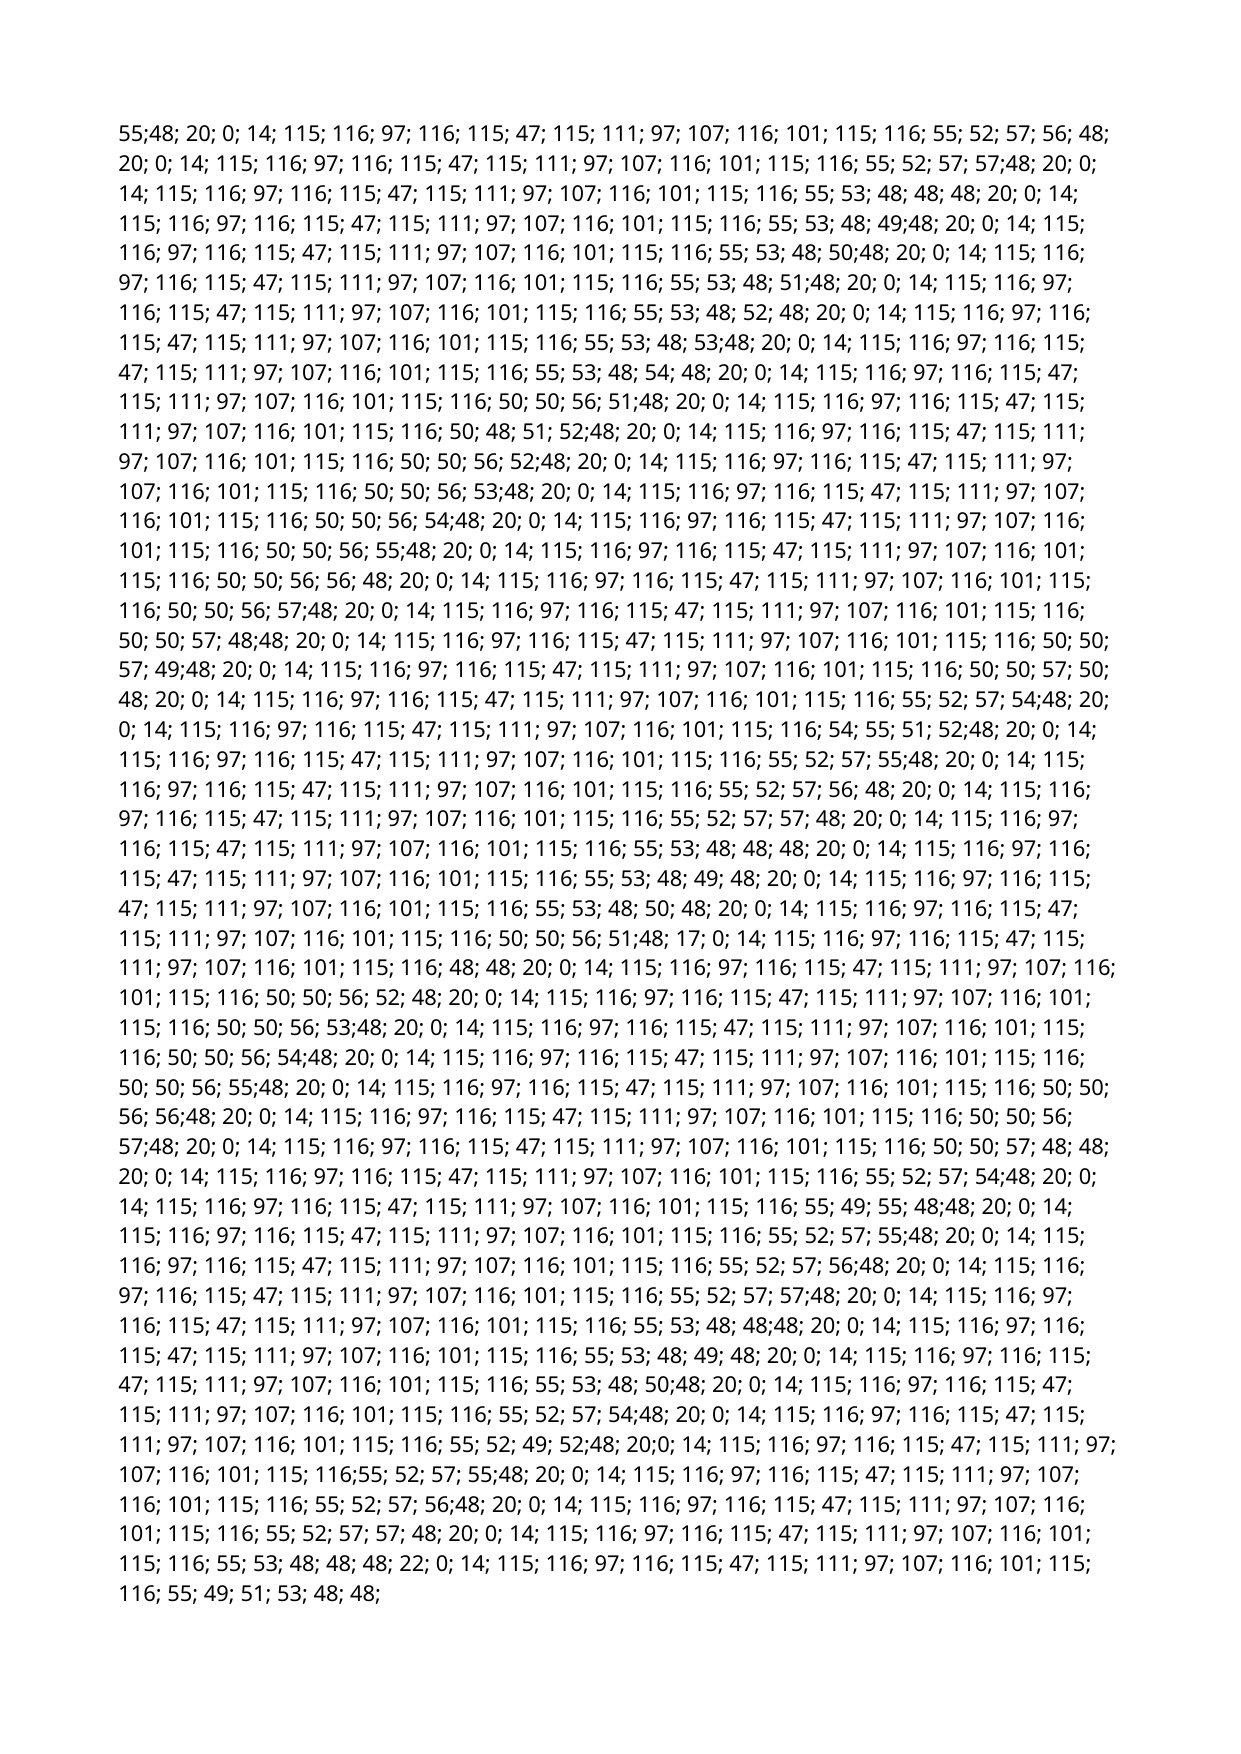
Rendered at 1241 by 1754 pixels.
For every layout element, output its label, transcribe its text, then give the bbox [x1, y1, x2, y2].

text 55;48; 20; 0; 14; 115; 116; 97; 116; 115; 47; 115; 111; 97; 107; 116; 101; 115; 116; 55; 52; 57; 56; 48; 20; 0; 14; 115; 116; 97; 116; 115; 47; 115; 111; 97; 107; 116; 101; 115; 116; 55; 52; 57; 57;48; 20; 0; 14; 115; 116; 97; 116; 115; 47; 115; 111; 97; 107; 116; 101; 115; 116; 55; 53; 48; 48; 48; 20; 0; 14; 115; 116; 97; 116; 115; 47; 115; 111; 97; 107; 116; 101; 115; 116; 55; 53; 48; 49;48; 20; 0; 14; 115; 116; 97; 116; 115; 47; 115; 111; 97; 107; 116; 101; 115; 116; 55; 53; 48; 50;48; 20; 0; 14; 115; 116; 97; 116; 115; 47; 115; 111; 97; 107; 116; 101; 115; 116; 55; 53; 48; 51;48; 20; 0; 14; 115; 116; 97; 116; 115; 47; 115; 111; 97; 107; 116; 101; 115; 116; 55; 53; 48; 52; 48; 20; 0; 14; 115; 116; 97; 116; 115; 47; 115; 111; 97; 107; 116; 101; 115; 116; 55; 53; 48; 53;48; 20; 0; 14; 115; 116; 97; 116; 115; 47; 115; 111; 97; 107; 116; 101; 115; 116; 55; 53; 48; 54; 48; 20; 0; 14; 115; 116; 97; 116; 115; 47; 115; 111; 97; 107; 116; 101; 115; 116; 50; 50; 56; 51;48; 20; 0; 14; 115; 116; 97; 116; 115; 47; 115; 111; 97; 107; 116; 101; 115; 116; 50; 48; 51; 52;48; 20; 0; 14; 115; 116; 97; 116; 115; 47; 115; 111; 97; 107; 116; 101; 115; 116; 50; 50; 56; 52;48; 20; 0; 14; 115; 116; 97; 116; 115; 47; 115; 111; 97; 107; 116; 101; 115; 116; 50; 50; 56; 53;48; 20; 0; 14; 115; 116; 97; 116; 115; 47; 115; 111; 97; 107; 116; 101; 115; 116; 50; 50; 56; 54;48; 20; 0; 14; 115; 116; 97; 116; 115; 47; 115; 111; 97; 107; 116; 101; 115; 116; 50; 50; 56; 55;48; 20; 0; 14; 115; 116; 97; 116; 115; 47; 115; 111; 97; 107; 116; 101; 115; 116; 50; 50; 56; 56; 48; 20; 0; 14; 115; 116; 97; 116; 115; 47; 115; 111; 97; 107; 116; 101; 115; 116; 50; 50; 56; 57;48; 20; 0; 14; 115; 116; 97; 116; 115; 47; 115; 111; 97; 107; 116; 101; 115; 116; 50; 50; 57; 48;48; 20; 0; 14; 115; 116; 97; 116; 115; 47; 115; 111; 97; 107; 116; 101; 115; 116; 50; 50; 57; 49;48; 20; 0; 14; 115; 116; 97; 116; 115; 47; 115; 111; 97; 107; 116; 101; 115; 116; 50; 50; 57; 50; 48; 20; 0; 14; 115; 116; 97; 116; 115; 47; 115; 111; 97; 107; 116; 101; 115; 116; 55; 52; 57; 54;48; 20; 0; 14; 115; 116; 97; 116; 115; 47; 115; 111; 97; 107; 116; 101; 115; 116; 54; 55; 51; 52;48; 20; 0; 14; 115; 116; 97; 116; 115; 47; 115; 111; 97; 107; 116; 101; 115; 116; 55; 52; 57; 55;48; 20; 0; 14; 115; 116; 97; 116; 115; 47; 115; 111; 97; 107; 116; 101; 115; 116; 55; 52; 57; 56; 48; 20; 0; 14; 115; 116; 97; 116; 115; 47; 115; 111; 97; 107; 116; 101; 115; 116; 55; 52; 57; 57; 48; 20; 0; 14; 115; 116; 97; 116; 115; 47; 115; 111; 97; 107; 116; 101; 115; 116; 55; 53; 48; 48; 48; 20; 0; 14; 115; 116; 97; 116; 115; 47; 115; 111; 97; 107; 116; 101; 115; 116; 55; 53; 48; 49; 48; 20; 0; 14; 115; 116; 97; 116; 115; 47; 115; 111; 97; 107; 116; 101; 115; 116; 55; 53; 48; 50; 48; 20; 0; 14; 115; 116; 97; 116; 115; 47; 115; 111; 97; 107; 116; 101; 115; 116; 50; 50; 56; 51;48; 17; 0; 14; 115; 116; 97; 116; 115; 47; 115; 111; 97; 107; 116; 101; 115; 116; 48; 48; 20; 0; 14; 115; 116; 97; 116; 115; 47; 115; 111; 97; 107; 116; 101; 115; 116; 50; 50; 56; 52; 48; 20; 0; 14; 115; 116; 97; 116; 115; 47; 115; 111; 97; 107; 116; 101; 115; 116; 50; 50; 56; 53;48; 20; 0; 14; 115; 116; 97; 116; 115; 47; 115; 111; 97; 107; 116; 101; 115; 116; 50; 50; 56; 54;48; 20; 0; 14; 115; 116; 97; 116; 115; 47; 115; 111; 97; 107; 116; 101; 115; 116; 50; 50; 56; 55;48; 20; 0; 14; 115; 116; 97; 116; 115; 47; 115; 111; 97; 107; 116; 101; 115; 116; 50; 50; 56; 56;48; 20; 0; 14; 115; 116; 97; 116; 115; 47; 115; 111; 97; 107; 116; 101; 115; 116; 50; 50; 56; 57;48; 20; 0; 14; 115; 116; 97; 116; 115; 47; 115; 111; 97; 107; 116; 101; 115; 116; 50; 50; 57; 48; 48; 20; 0; 14; 115; 116; 97; 116; 115; 47; 115; 111; 97; 107; 116; 101; 115; 116; 55; 52; 57; 54;48; 20; 0; 14; 115; 116; 97; 116; 115; 47; 115; 111; 97; 107; 116; 101; 115; 116; 55; 49; 55; 48;48; 20; 0; 14; 115; 116; 97; 116; 115; 47; 115; 111; 97; 107; 116; 101; 115; 116; 55; 52; 57; 55;48; 20; 0; 14; 115; 116; 97; 116; 115; 47; 115; 111; 97; 107; 116; 101; 115; 116; 55; 52; 57; 56;48; 20; 0; 14; 115; 116; 97; 116; 115; 47; 115; 111; 97; 107; 116; 101; 115; 116; 55; 52; 57; 57;48; 20; 0; 14; 115; 116; 97; 116; 115; 47; 115; 111; 97; 107; 116; 101; 115; 116; 55; 53; 48; 48;48; 20; 0; 14; 115; 116; 97; 116; 115; 47; 115; 111; 97; 107; 116; 101; 115; 116; 55; 53; 48; 49; 48; 20; 0; 14; 115; 116; 97; 116; 115; 47; 115; 111; 97; 107; 116; 101; 115; 116; 55; 53; 48; 50;48; 20; 0; 14; 115; 116; 97; 116; 115; 47; 115; 111; 97; 107; 116; 101; 115; 116; 55; 52; 57; 54;48; 20; 0; 14; 115; 116; 97; 116; 115; 47; 115; 111; 97; 107; 116; 101; 115; 116; 55; 52; 49; 52;48; 20;0; 14; 115; 116; 97; 116; 115; 47; 115; 111; 97; 107; 116; 101; 115; 116;55; 52; 57; 55;48; 20; 0; 14; 115; 116; 97; 116; 115; 47; 115; 111; 97; 107; 116; 101; 115; 116; 55; 52; 57; 56;48; 20; 0; 14; 115; 116; 97; 116; 115; 47; 115; 111; 97; 107; 116; 101; 115; 116; 55; 52; 57; 57; 48; 20; 0; 14; 115; 116; 97; 116; 115; 47; 115; 111; 97; 107; 116; 101; 115; 116; 55; 53; 48; 48; 48; 22; 0; 14; 115; 116; 97; 116; 115; 47; 115; 111; 97; 107; 116; 101; 115; 116; 55; 49; 51; 53; 48; 48; [118, 118, 1122, 1608]
